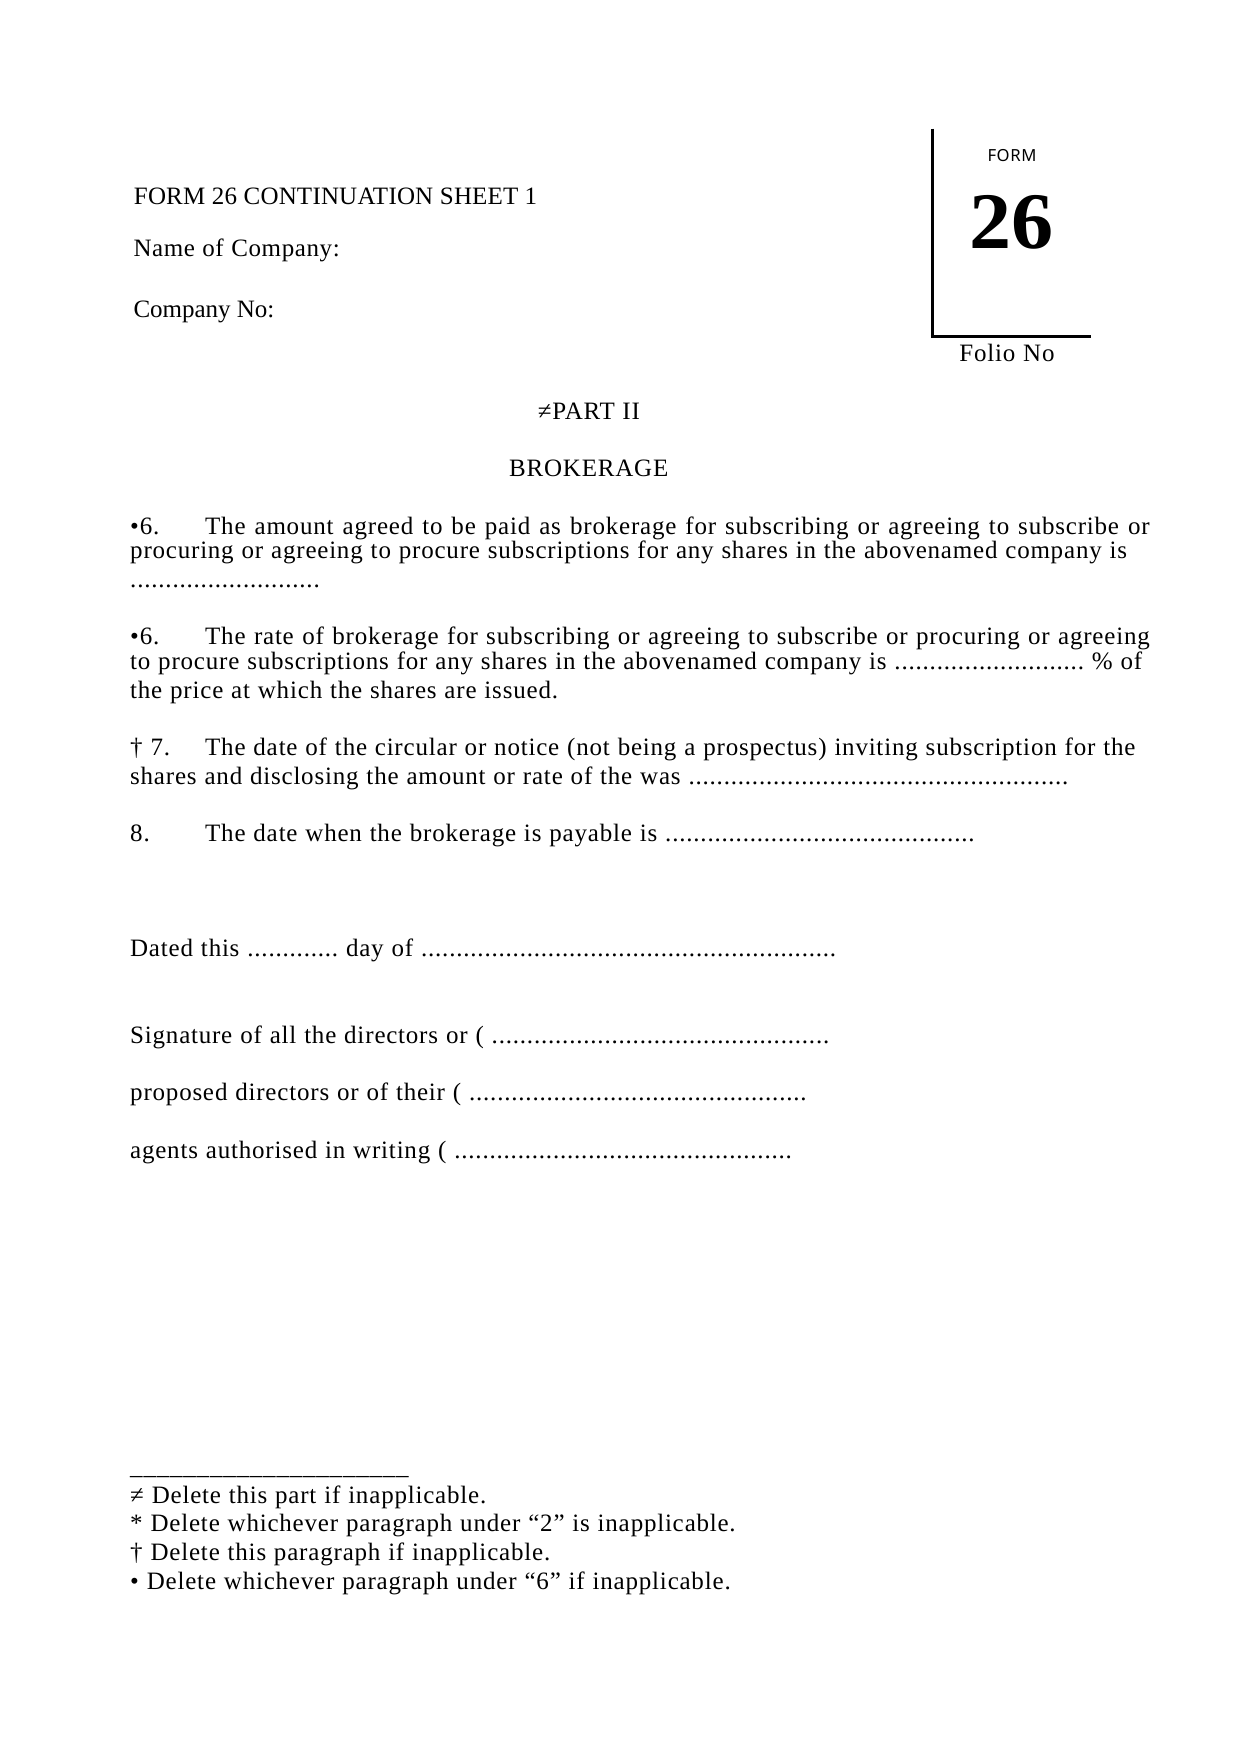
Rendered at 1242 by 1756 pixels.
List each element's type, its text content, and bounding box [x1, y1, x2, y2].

text Folio No [130, 338, 1054, 367]
text •6. The amount agreed to be paid as brokerage for subscribing or agreeing to subscribe or procuring or agreeing to procure subscriptions for any shares in the abovenamed company is [130, 511, 1153, 564]
text proposed directors or of their ( ................................................ [130, 1077, 1153, 1106]
text Dated this ............. day of ........................................................... [130, 933, 1153, 962]
text † 7. The date of the circular or notice (not being a prospectus) inviting subscription for the [130, 732, 1153, 761]
text * Delete whichever paragraph under “2” is inapplicable. [130, 1508, 1153, 1537]
text •6. The rate of brokerage for subscribing or agreeing to subscribe or procuring or agreeing to procure subscriptions for any shares in the abovenamed company is ........................... % of [130, 621, 1153, 675]
text Signature of all the directors or ( ................................................ [130, 1020, 1153, 1048]
text shares and disclosing the amount or rate of the was ...................................................... [130, 761, 1153, 790]
text _____________________ [130, 1451, 1153, 1480]
text ≠ Delete this part if inapplicable. [130, 1480, 1153, 1508]
table_cell [934, 282, 1091, 335]
text 8. The date when the brokerage is payable is ............................................ [130, 818, 1153, 847]
table_header FORM 26 [934, 129, 1091, 282]
text agents authorised in writing ( ................................................ [130, 1135, 1153, 1163]
text the price at which the shares are issued. [130, 675, 1153, 703]
text • Delete whichever paragraph under “6” if inapplicable. [130, 1566, 1153, 1595]
table_header FORM 26 CONTINUATION SHEET 1 Name of Company: <o.name> [130, 129, 931, 282]
text † Delete this paragraph if inapplicable. [130, 1537, 1153, 1566]
text BROKERAGE [130, 453, 1054, 482]
text ........................... [130, 564, 1153, 593]
table_cell Company No: <o.uen> [130, 282, 931, 335]
text ≠PART II [130, 396, 1054, 424]
